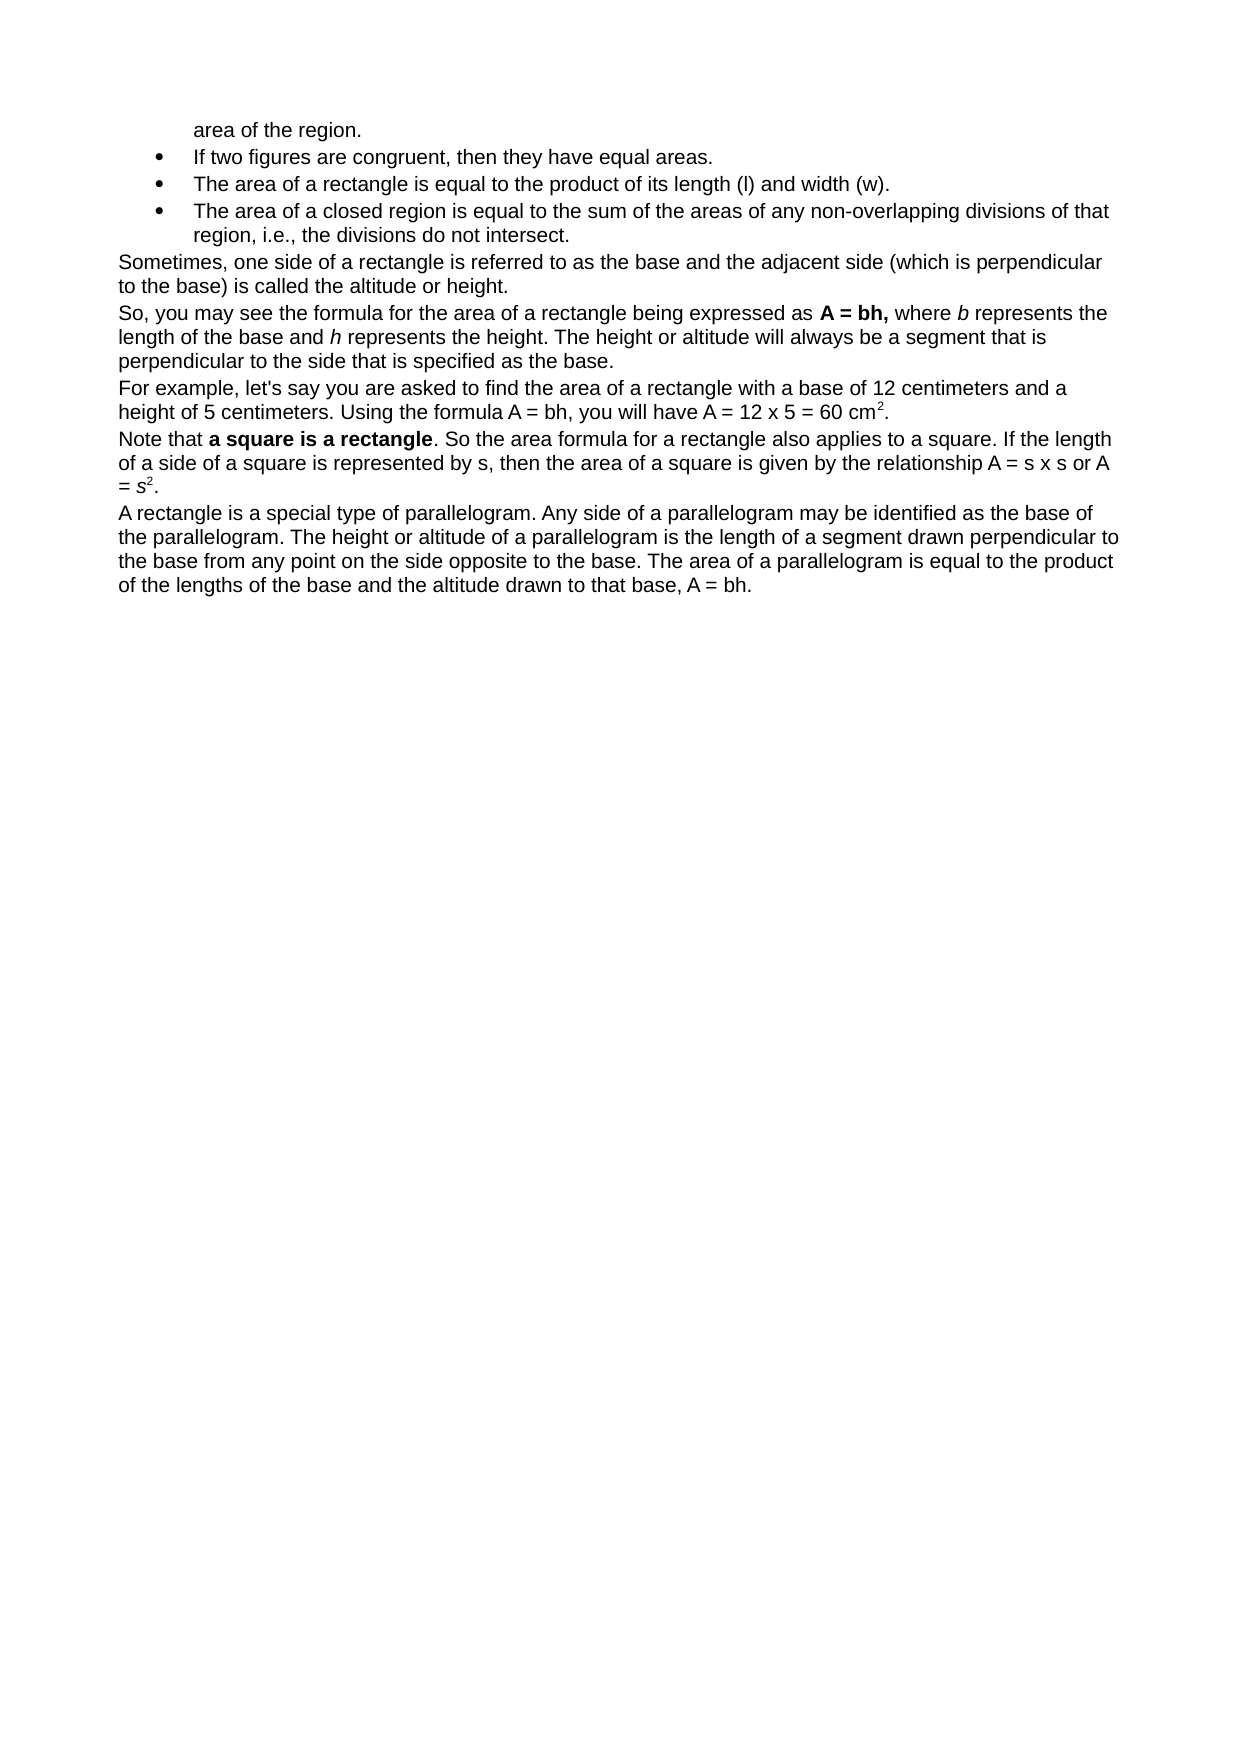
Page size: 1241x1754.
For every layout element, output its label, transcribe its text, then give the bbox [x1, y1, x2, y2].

text For example, let's say you are asked to find the area of a rectangle with a base of 12 centimeters and a height of 5 centimeters. Using the formula A = bh, you will have A = 12 x 5 = 60 cm2. [118, 376, 1122, 423]
text Note that a square is a rectangle. So the area formula for a rectangle also applies to a square. If the length of a side of a square is represented by s, then the area of a square is given by the relationship A = s x s or A = s2. [118, 426, 1122, 498]
list area of the region. [156, 118, 1122, 142]
text A rectangle is a special type of parallelogram. Any side of a parallelogram may be identified as the base of the parallelogram. The height or altitude of a parallelogram is the length of a segment drawn perpendicular to the base from any point on the side opposite to the base. The area of a parallelogram is equal to the product of the lengths of the base and the altitude drawn to that base, A = bh. [118, 501, 1122, 597]
text So, you may see the formula for the area of a rectangle being expressed as A = bh, where b represents the length of the base and h represents the height. The height or altitude will always be a segment that is perpendicular to the side that is specified as the base. [118, 301, 1122, 373]
list If two figures are congruent, then they have equal areas. [156, 145, 1122, 169]
list The area of a closed region is equal to the sum of the areas of any non-overlapping divisions of that region, i.e., the divisions do not intersect. [156, 199, 1122, 247]
text Sometimes, one side of a rectangle is referred to as the base and the adjacent side (which is perpendicular to the base) is called the altitude or height. [118, 250, 1122, 298]
list The area of a rectangle is equal to the product of its length (l) and width (w). [156, 172, 1122, 196]
